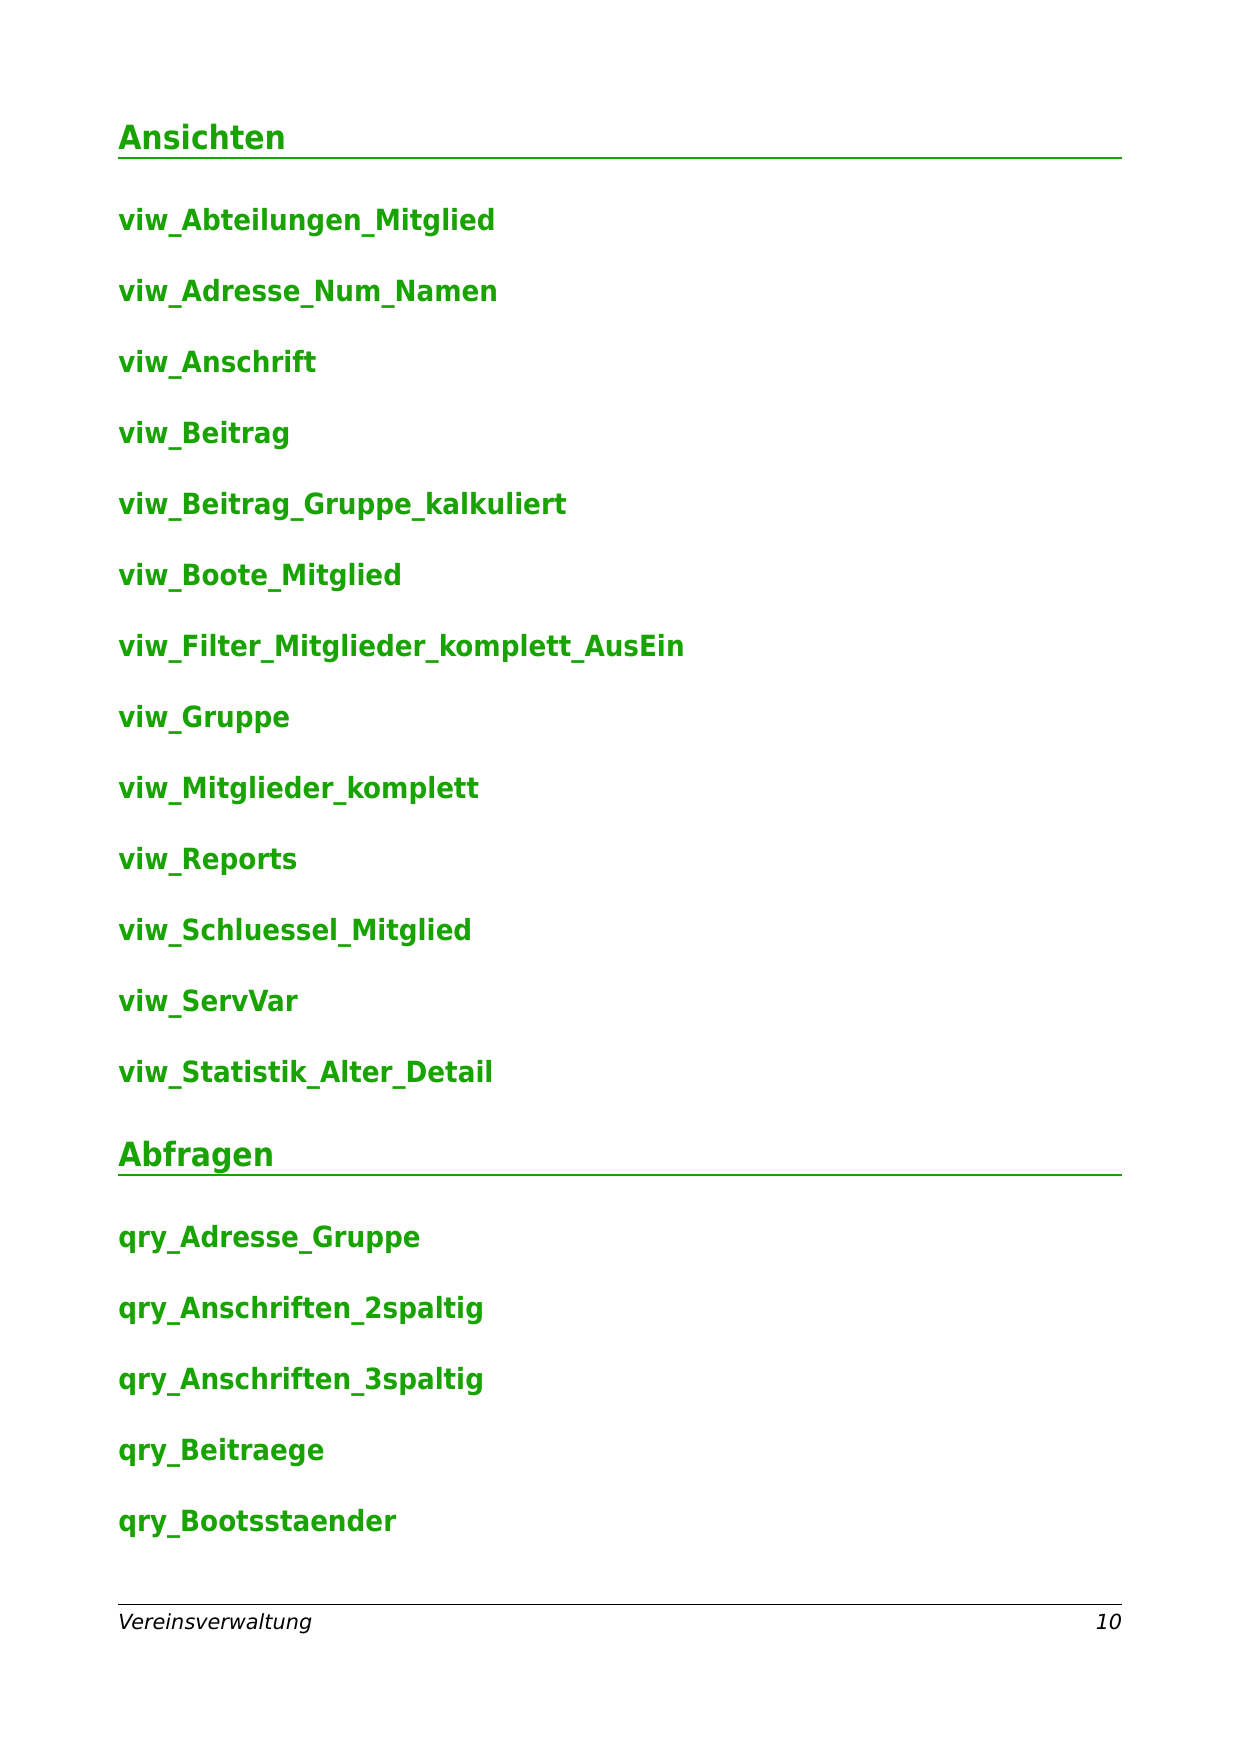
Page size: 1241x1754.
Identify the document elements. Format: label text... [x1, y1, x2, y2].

subtitle viw_ServVar [118, 984, 1122, 1018]
subtitle viw_Adresse_Num_Namen [118, 274, 1122, 308]
subtitle viw_Mitglieder_komplett [118, 771, 1122, 805]
subtitle Abfragen [118, 1135, 1122, 1174]
subtitle viw_Filter_Mitglieder_komplett_AusEin [118, 629, 1122, 663]
subtitle viw_Abteilungen_Mitglied [118, 203, 1122, 237]
subtitle qry_Anschriften_2spaltig [118, 1291, 1122, 1325]
subtitle viw_Gruppe [118, 700, 1122, 734]
subtitle qry_Anschriften_3spaltig [118, 1362, 1122, 1396]
subtitle viw_Beitrag_Gruppe_kalkuliert [118, 487, 1122, 521]
subtitle viw_Boote_Mitglied [118, 558, 1122, 592]
subtitle viw_Beitrag [118, 416, 1122, 450]
subtitle qry_Bootsstaender [118, 1504, 1122, 1538]
subtitle viw_Schluessel_Mitglied [118, 913, 1122, 947]
subtitle qry_Beitraege [118, 1433, 1122, 1467]
subtitle viw_Anschrift [118, 345, 1122, 379]
subtitle viw_Reports [118, 842, 1122, 876]
subtitle viw_Statistik_Alter_Detail [118, 1055, 1122, 1089]
subtitle Ansichten [118, 118, 1122, 157]
subtitle qry_Adresse_Gruppe [118, 1220, 1122, 1254]
